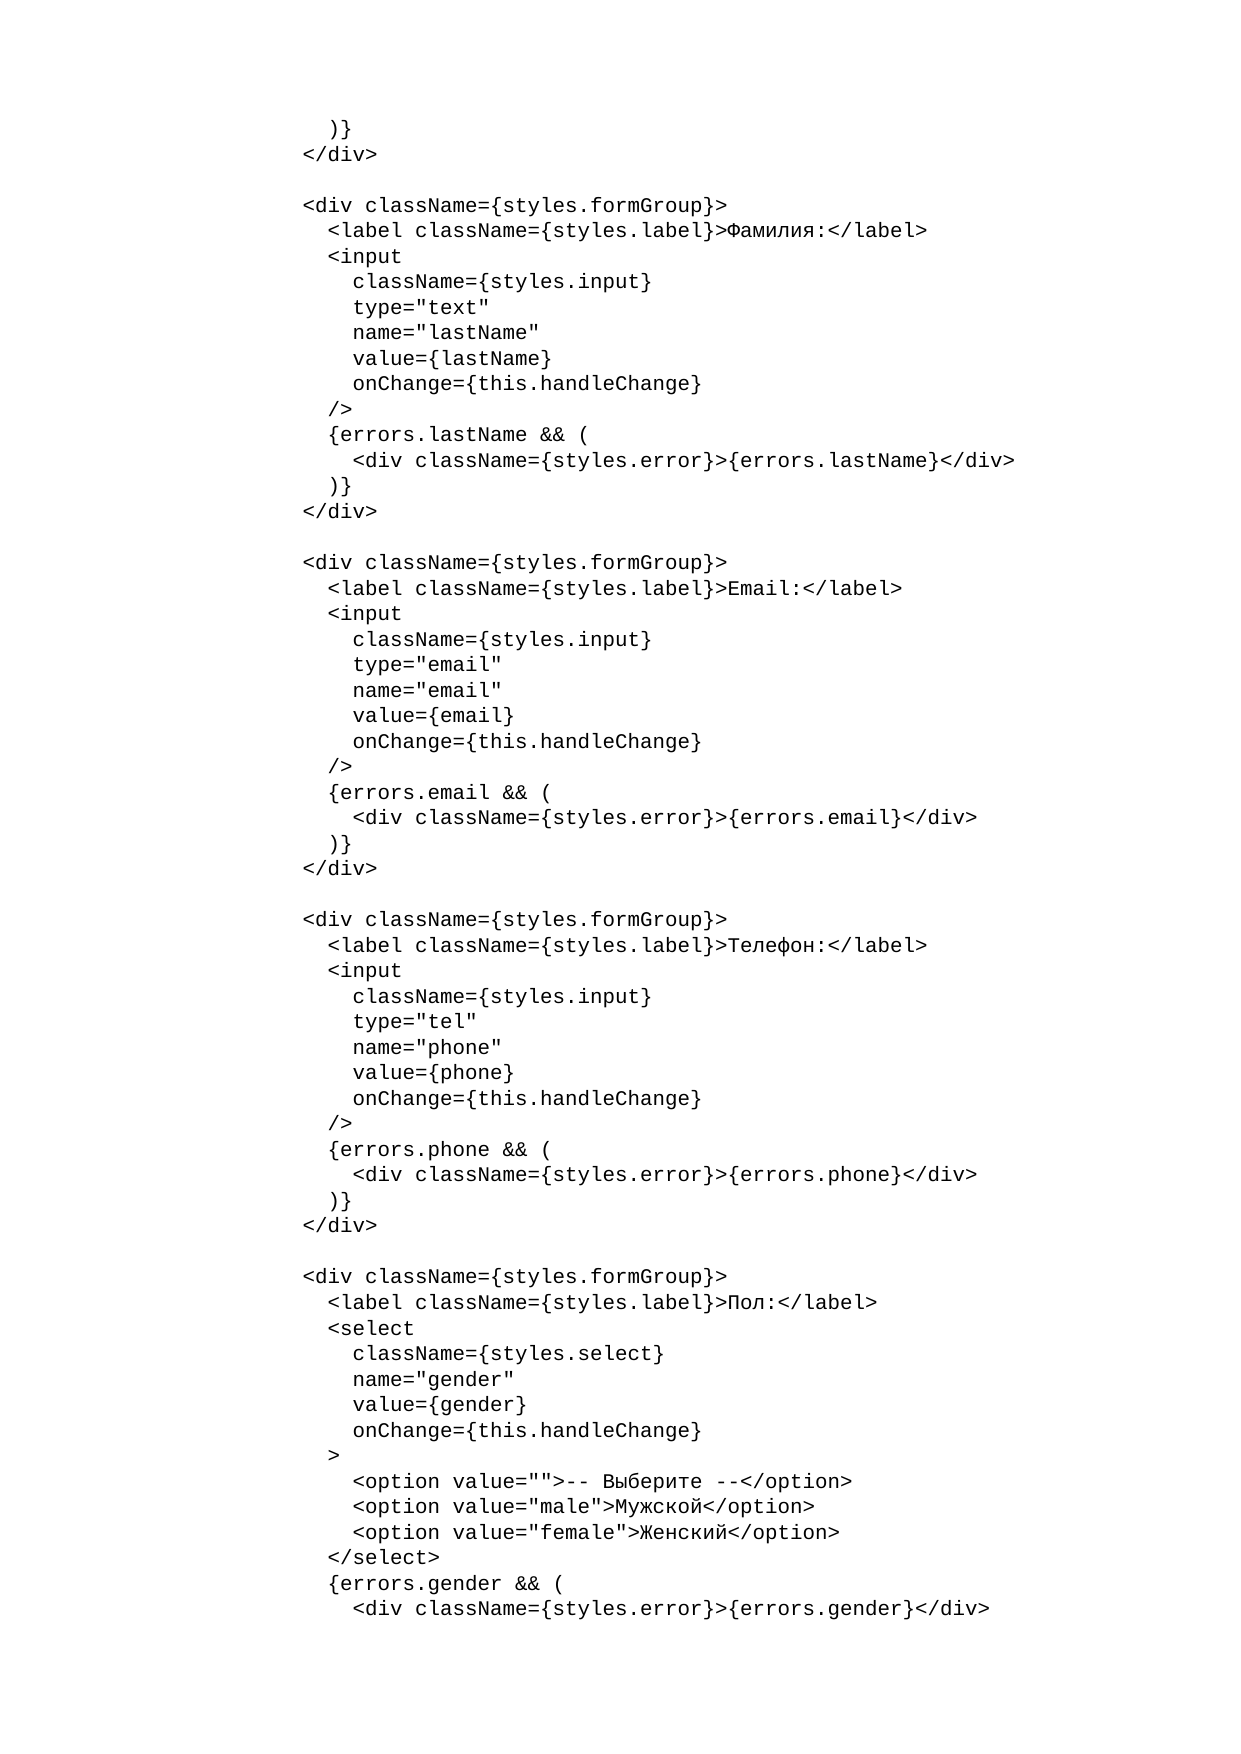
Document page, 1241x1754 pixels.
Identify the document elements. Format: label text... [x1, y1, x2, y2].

text <div className={styles.error}>{errors.lastName}</div> [177, 450, 1152, 473]
text )} [177, 475, 1152, 499]
text <label className={styles.label}>Телефон:</label> [177, 935, 1152, 958]
text <div className={styles.formGroup}> [177, 1267, 1152, 1290]
text className={styles.input} [177, 628, 1152, 652]
text value={phone} [177, 1062, 1152, 1086]
text <option value="female">Женский</option> [177, 1522, 1152, 1545]
text <div className={styles.error}>{errors.phone}</div> [177, 1164, 1152, 1188]
text {errors.phone && ( [177, 1139, 1152, 1163]
text <input [177, 603, 1152, 627]
text /> [177, 1113, 1152, 1137]
text <input [177, 246, 1152, 269]
text type="text" [177, 297, 1152, 320]
text )} [177, 833, 1152, 856]
text /> [177, 399, 1152, 422]
text <label className={styles.label}>Email:</label> [177, 577, 1152, 601]
text </div> [177, 144, 1152, 167]
text > [177, 1445, 1152, 1469]
text </div> [177, 858, 1152, 882]
text type="email" [177, 654, 1152, 678]
text </div> [177, 1216, 1152, 1239]
text onChange={this.handleChange} [177, 1420, 1152, 1443]
text name="email" [177, 679, 1152, 703]
text <select [177, 1318, 1152, 1341]
text {errors.gender && ( [177, 1573, 1152, 1596]
text type="tel" [177, 1011, 1152, 1035]
text </select> [177, 1547, 1152, 1571]
text {errors.email && ( [177, 782, 1152, 805]
text onChange={this.handleChange} [177, 1088, 1152, 1112]
text {errors.lastName && ( [177, 424, 1152, 448]
text )} [177, 1190, 1152, 1214]
text <label className={styles.label}>Пол:</label> [177, 1292, 1152, 1316]
text value={gender} [177, 1394, 1152, 1418]
text name="phone" [177, 1037, 1152, 1061]
text name="gender" [177, 1369, 1152, 1392]
text <option value="">-- Выберите --</option> [177, 1471, 1152, 1494]
text <option value="male">Мужской</option> [177, 1496, 1152, 1520]
text onChange={this.handleChange} [177, 731, 1152, 754]
text onChange={this.handleChange} [177, 373, 1152, 397]
text className={styles.select} [177, 1343, 1152, 1367]
text <div className={styles.formGroup}> [177, 195, 1152, 218]
text value={email} [177, 705, 1152, 729]
text className={styles.input} [177, 271, 1152, 295]
text <div className={styles.formGroup}> [177, 552, 1152, 576]
text </div> [177, 501, 1152, 524]
text <input [177, 960, 1152, 984]
text <div className={styles.error}>{errors.gender}</div> [177, 1598, 1152, 1622]
text )} [177, 118, 1152, 142]
text value={lastName} [177, 348, 1152, 371]
text className={styles.input} [177, 986, 1152, 1009]
text name="lastName" [177, 322, 1152, 346]
text <label className={styles.label}>Фамилия:</label> [177, 220, 1152, 244]
text <div className={styles.error}>{errors.email}</div> [177, 807, 1152, 831]
text /> [177, 756, 1152, 780]
text <div className={styles.formGroup}> [177, 909, 1152, 933]
